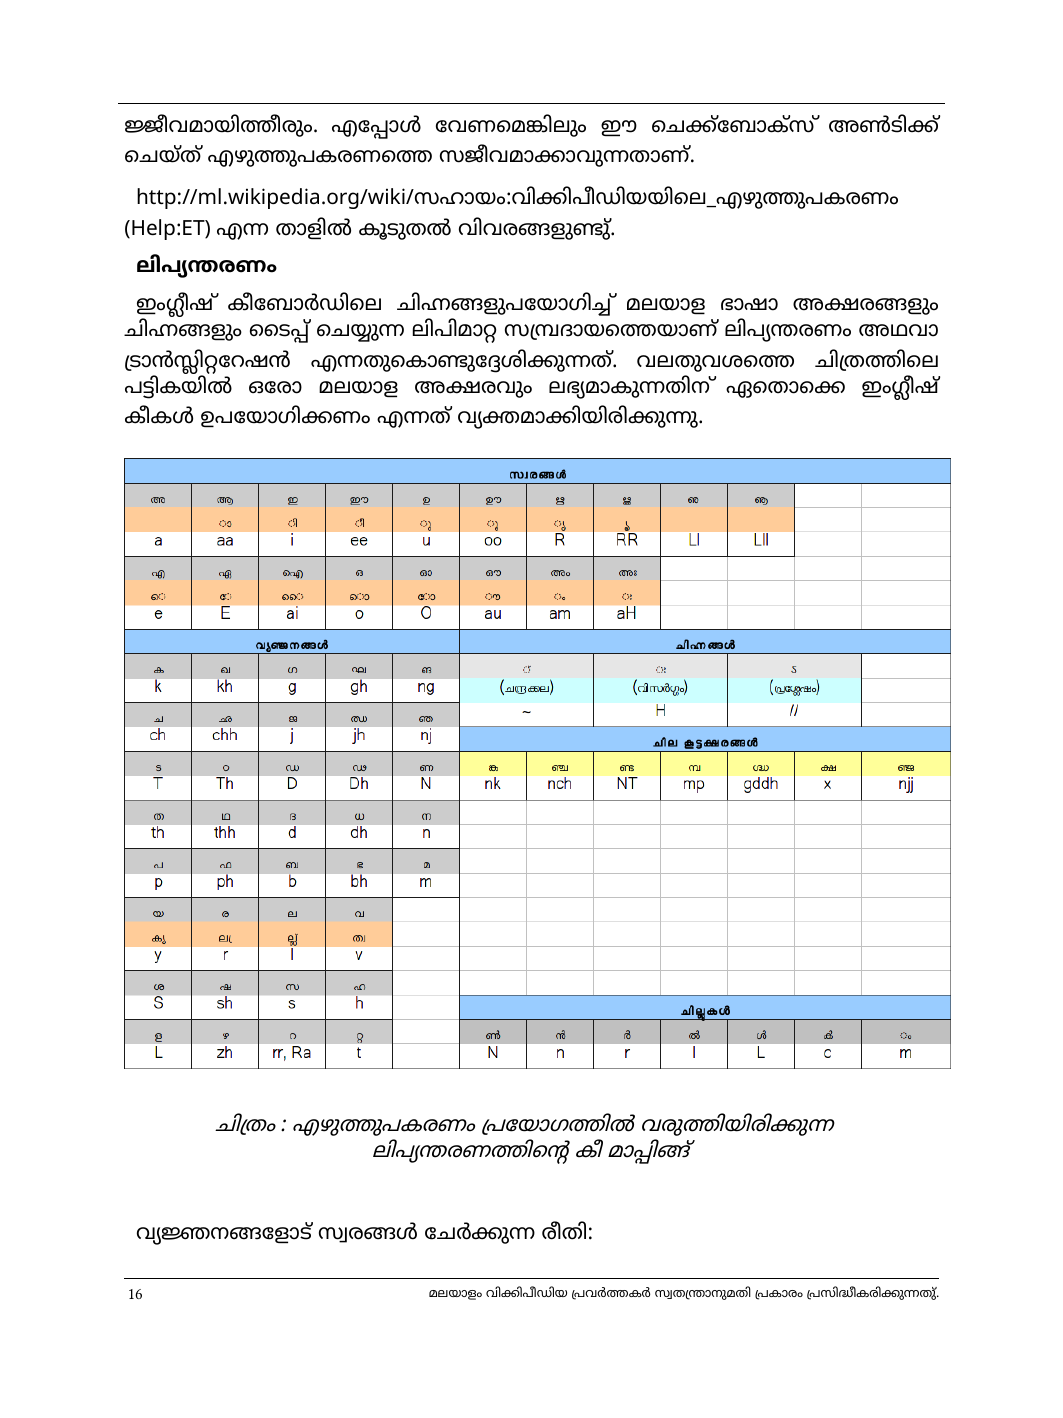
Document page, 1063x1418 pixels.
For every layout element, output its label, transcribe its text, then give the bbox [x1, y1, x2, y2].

text http://ml.wikipedia.org/wiki/സഹായം:വിക്കിപീഡിയയിലെ_എഴുത്തുപകരണം (Help:ET) എന്ന താളില്‍ കൂടുതല്‍ വിവരങ്ങളുണ്ടു്. [124, 182, 939, 243]
text വ്യജ്ഞനങ്ങളോട് സ്വരങ്ങള്‍ ചേര്‍ക്കുന്ന രീതി: [124, 1217, 939, 1248]
picture [124, 458, 951, 1069]
text ചിത്രം : എഴുത്തുപകരണം പ്രയോഗത്തില്‍ വരുത്തിയിരിക്കുന്ന ലിപ്യന്തരണത്തിന്റെ കീ മാപ്പിങ്ങ് [124, 1109, 939, 1165]
text ലിപ്യന്തരണം [124, 255, 939, 281]
text ഇംഗ്ലീഷ് കീബോര്‍ഡിലെ ചിഹ്നങ്ങളുപയോഗിച്ച് മലയാള ഭാഷാ അക്ഷരങ്ങളും ചിഹ്നങ്ങളും ടൈപ്പ് ചെയ്യുന്ന ലിപിമാറ്റ സമ്പ്രദായത്തെയാണ് ലിപ്യന്തരണം അഥവാ ട്രാന്‍സ്ലിറ്ററേഷന്‍ എന്നതുകൊണ്ടുദ്ദേശിക്കുന്നത്. വലതുവശത്തെ ചിത്രത്തിലെ പട്ടികയില്‍ ഒരോ മലയാള അക്ഷരവും ലഭ്യമാകുന്നതിന്‌ ഏതൊക്കെ ഇംഗ്ലീഷ് കീകള്‍ ഉപയോഗിക്കണം എന്നത് വ്യക്തമാക്കിയിരിക്കുന്നു. [124, 293, 939, 431]
text ജ്ജീവമായിത്തീരും. എപ്പോള്‍ വേണമെങ്കിലും ഈ ചെക്ക്ബോക്സ് അണ്‍ടിക്ക് ചെയ്ത് എഴുത്തുപകരണത്തെ സജീവമാക്കാവുന്നതാണ്. [124, 110, 939, 170]
